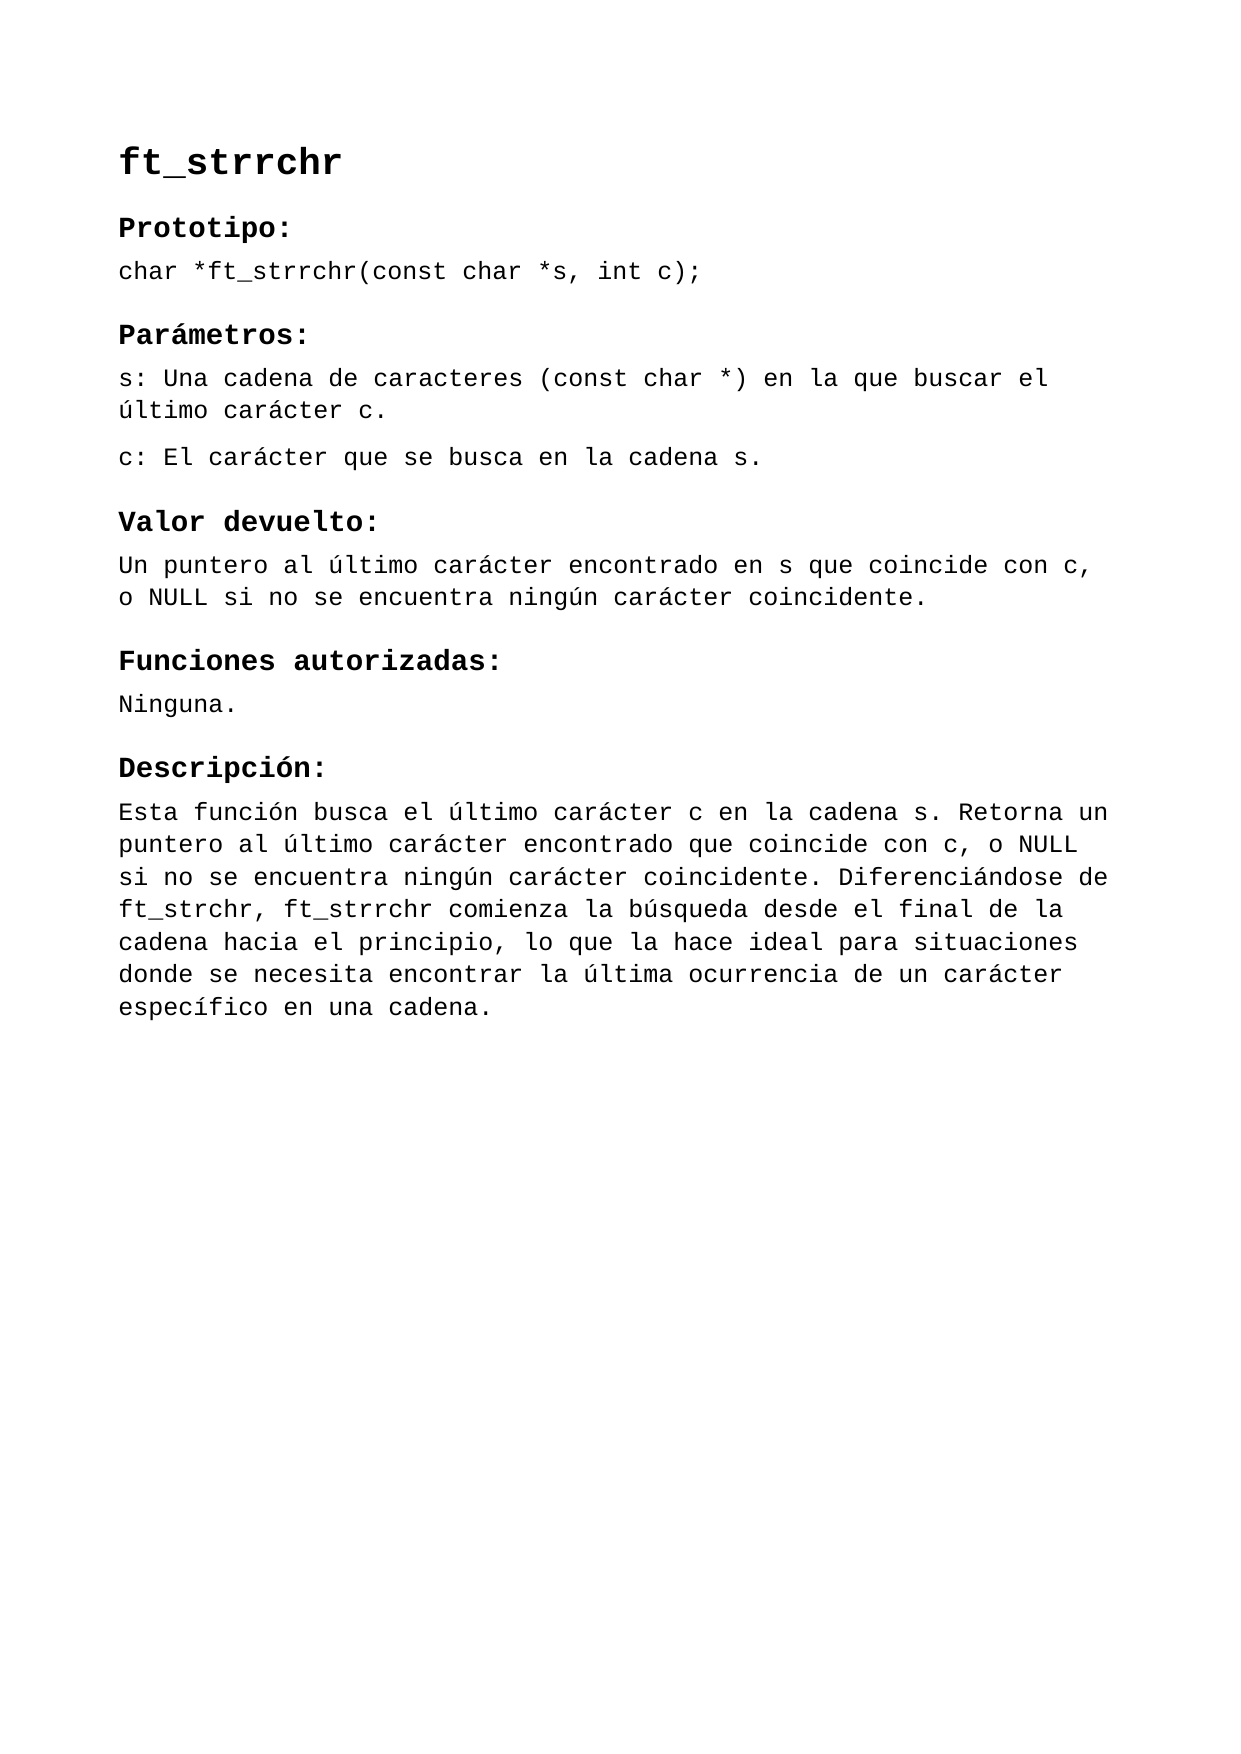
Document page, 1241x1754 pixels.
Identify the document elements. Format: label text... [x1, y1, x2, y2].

text Esta función busca el último carácter c en la cadena s. Retorna un puntero al último carácter encontrado que coincide con c, o NULL si no se encuentra ningún carácter coincidente. Diferenciándose de ft_strchr, ft_strrchr comienza la búsqueda desde el final de la cadena hacia el principio, lo que la hace ideal para situaciones donde se necesita encontrar la última ocurrencia de un carácter específico en una cadena. [118, 799, 1122, 1022]
subtitle Prototipo: [118, 213, 1122, 246]
text char *ft_strrchr(const char *s, int c); [118, 258, 1122, 287]
subtitle Valor devuelto: [118, 507, 1122, 540]
text Ninguna. [118, 692, 1122, 720]
text Un puntero al último carácter encontrado en s que coincide con c, o NULL si no se encuentra ningún carácter coincidente. [118, 552, 1122, 613]
subtitle Parámetros: [118, 320, 1122, 353]
subtitle ft_strrchr [118, 143, 1122, 186]
text s: Una cadena de caracteres (const char *) en la que buscar el último carácter c. [118, 365, 1122, 426]
subtitle Funciones autorizadas: [118, 646, 1122, 679]
subtitle Descripción: [118, 753, 1122, 787]
text c: El carácter que se busca en la cadena s. [118, 445, 1122, 473]
